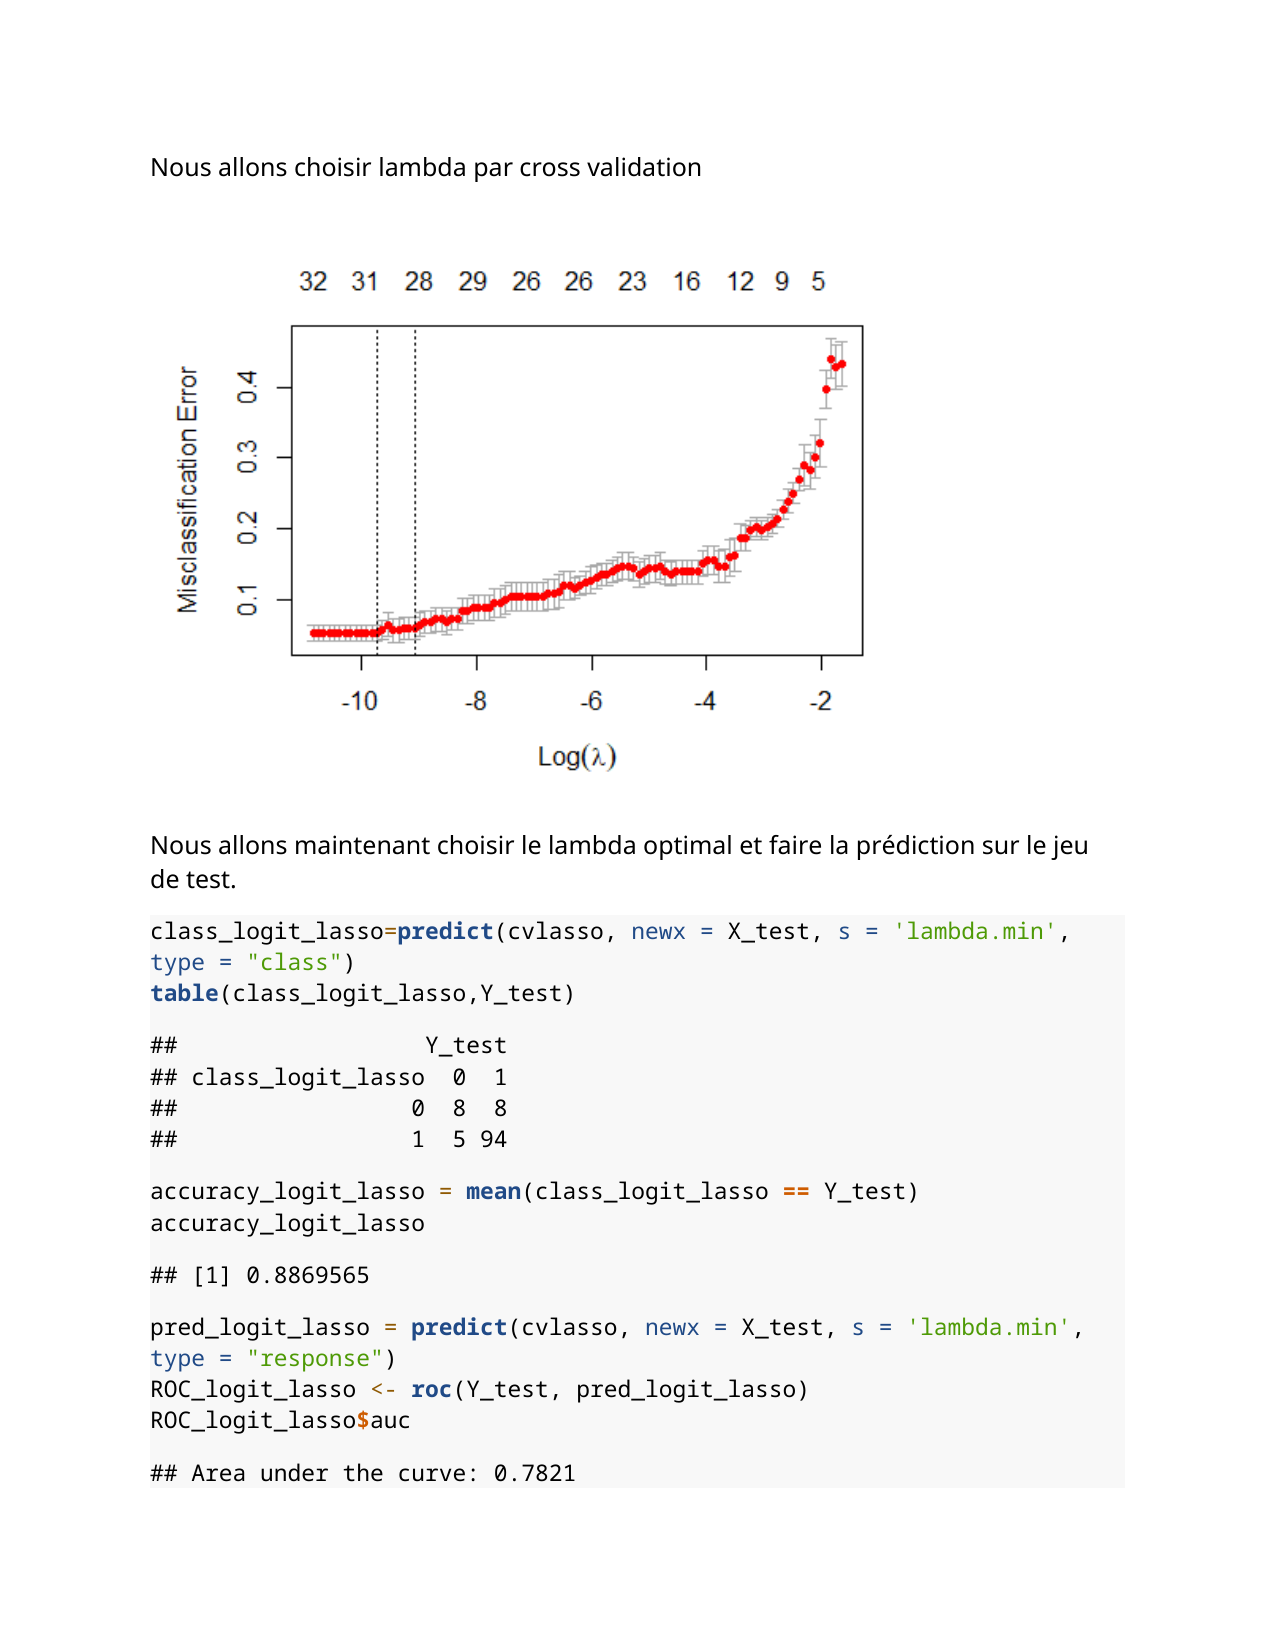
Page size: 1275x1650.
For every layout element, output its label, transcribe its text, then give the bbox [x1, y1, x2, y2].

text accuracy_logit_lasso = mean(class_logit_lasso == Y_test) accuracy_logit_lasso [425, 1175, 1125, 1238]
text ## Y_test ## class_logit_lasso 0 1 ## 0 8 8 ## 1 5 94 [150, 1029, 1125, 1154]
picture [168, 202, 927, 810]
text pred_logit_lasso = predict(cvlasso, newx = X_test, s = 'lambda.min', type = "response") ROC_logit_lasso <- roc(Y_test, pred_logit_lasso) ROC_logit_lasso$auc [397, 1311, 1125, 1436]
text Nous allons choisir lambda par cross validation [150, 150, 1125, 184]
text ## [1] 0.8869565 [150, 1258, 1125, 1290]
text Nous allons maintenant choisir le lambda optimal et faire la prédiction sur le jeu de test. [150, 828, 1125, 896]
text class_logit_lasso=predict(cvlasso, newx = X_test, s = 'lambda.min', type = "class") table(class_logit_lasso,Y_test) [356, 915, 1125, 1008]
text ## Area under the curve: 0.7821 [150, 1456, 1125, 1488]
